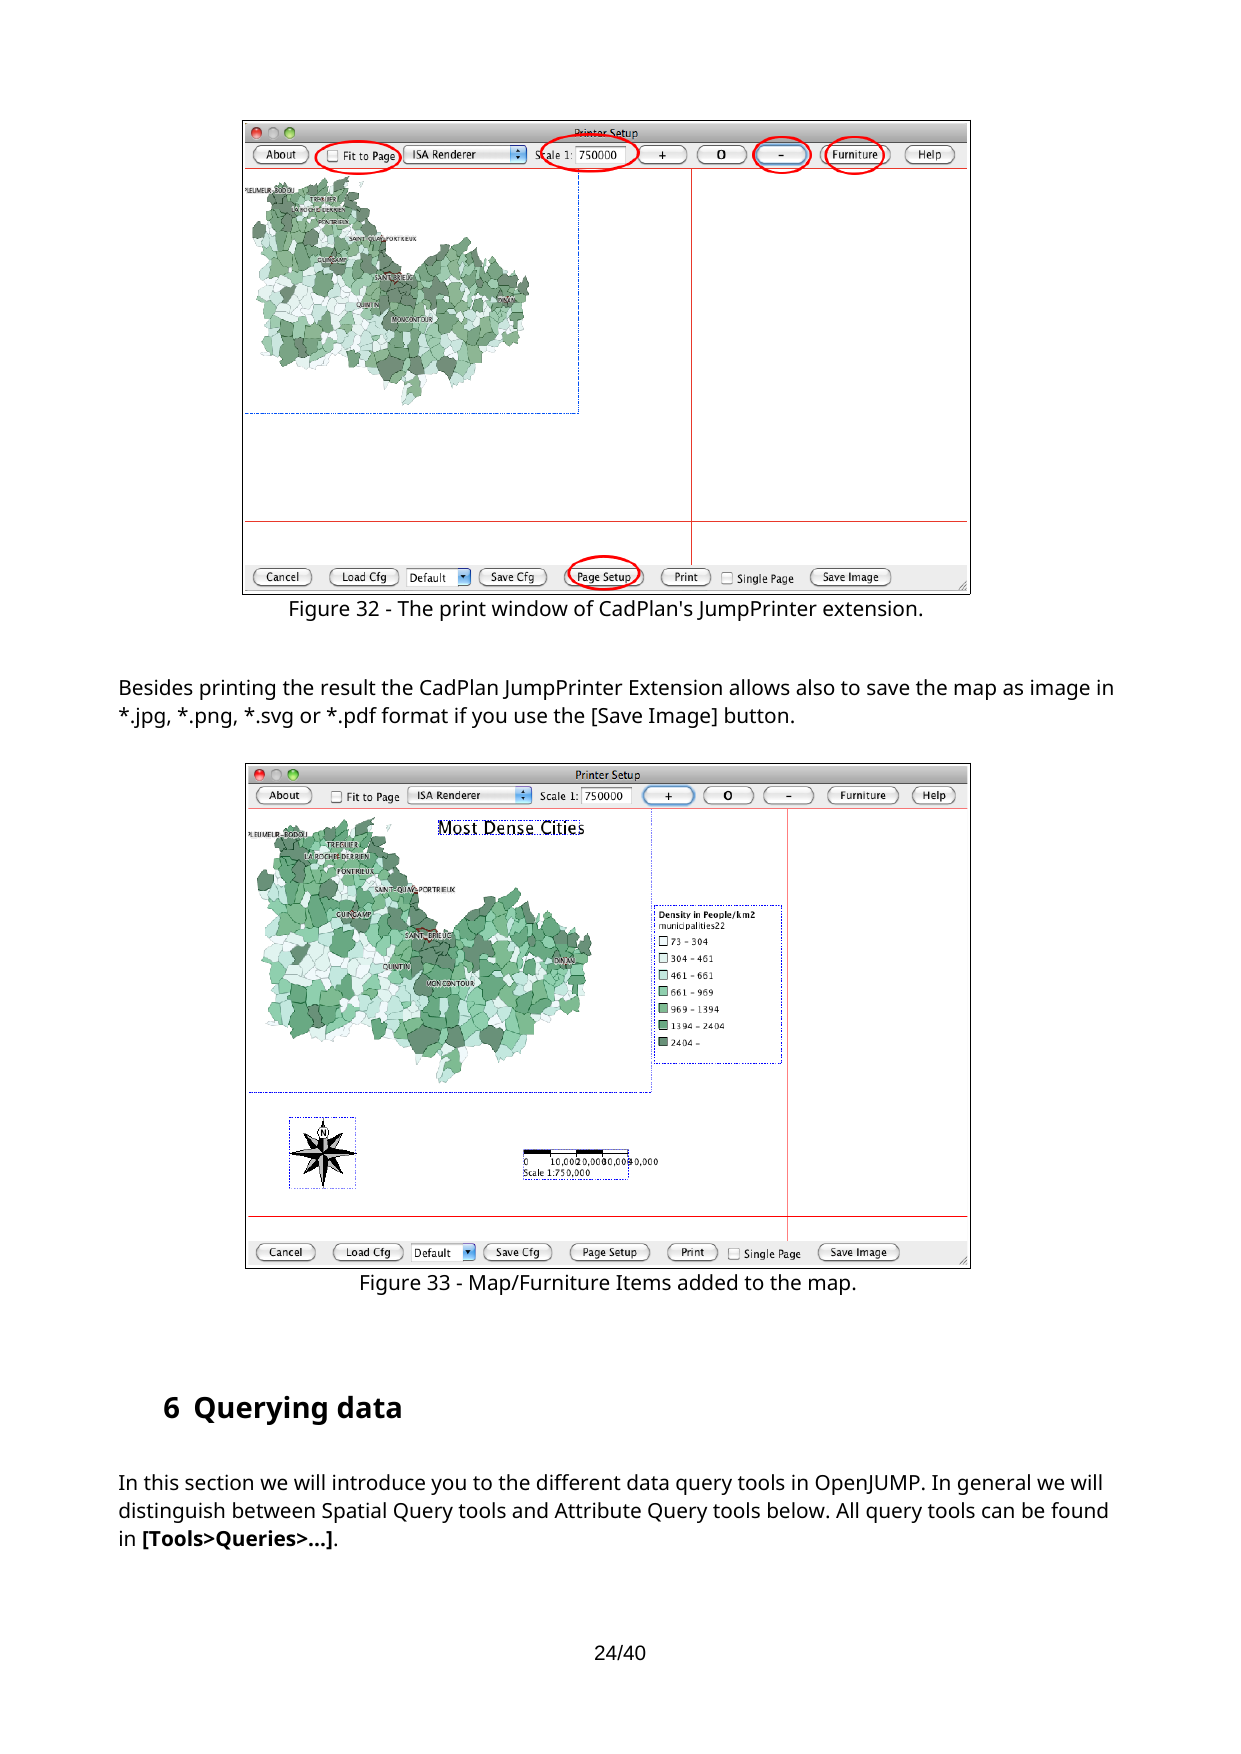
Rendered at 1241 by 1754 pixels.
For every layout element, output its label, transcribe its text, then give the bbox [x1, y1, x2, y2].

text [243, 121, 970, 594]
text Besides printing the result the CadPlan JumpPrinter Extension allows also to save the map as image in *.jpg, *.png, *.svg or *.pdf format if you use the [Save Image] button. [118, 673, 1122, 730]
picture [248, 766, 968, 1265]
picture [245, 123, 967, 591]
text Figure - The print window of CadPlan's JumpPrinter extension. [172, 132, 1040, 623]
text Figure - Map/Furniture Items added to the map. [179, 775, 1036, 1296]
text In this section we will introduce you to the different data query tools in OpenJUMP. In general we will distinguish between Spatial Query tools and Attribute Query tools below. All query tools can be found in [Tools>Queries>...]. [118, 1468, 1122, 1553]
list Querying data [156, 1387, 1122, 1427]
text [246, 764, 970, 1268]
